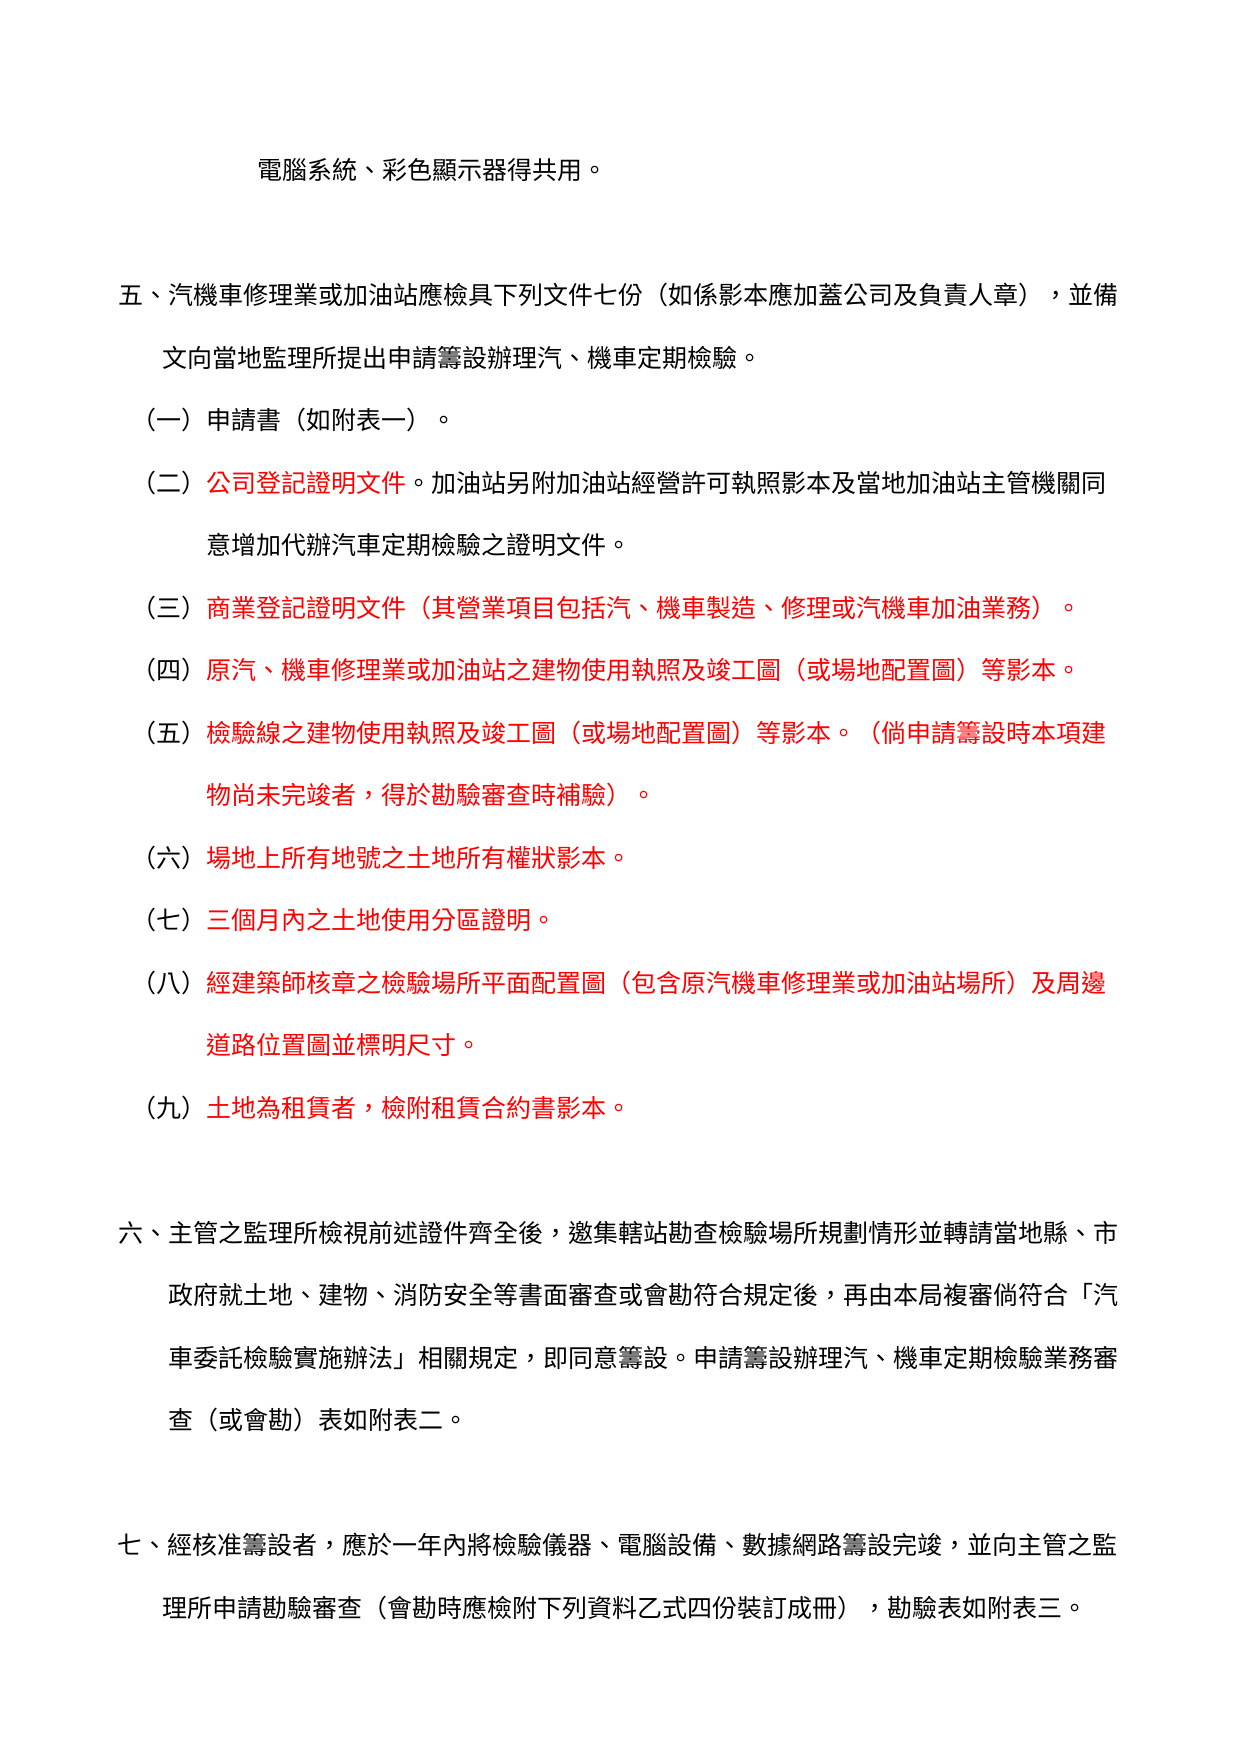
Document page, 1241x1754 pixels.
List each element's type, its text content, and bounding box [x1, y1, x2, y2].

list 申請辦理汽車檢驗者，得兼辦機車檢驗，大型車檢驗線總長須合計三十五公尺以上、小型車檢驗線總長須合計三十公尺以上，另汽、機車之檢驗儀器應有適當間隔，電腦系統、彩色顯示器得共用。 [148, 127, 1122, 189]
text （一）申請書（如附表一）。 [132, 377, 1122, 439]
text （二）公司登記證明文件。加油站另附加油站經營許可執照影本及當地加油站主管機關同意增加代辦汽車定期檢驗之證明文件。 [132, 439, 1122, 564]
text 七、經核准籌設者，應於一年內將檢驗儀器、電腦設備、數據網路籌設完竣，並向主管之監理所申請勘驗審查（會勘時應檢附下列資料乙式四份裝訂成冊），勘驗表如附表三。 [117, 1502, 1122, 1627]
text （五）檢驗線之建物使用執照及竣工圖（或場地配置圖）等影本。（倘申請籌設時本項建物尚未完竣者，得於勘驗審查時補驗）。 [132, 689, 1122, 814]
text 六、主管之監理所檢視前述證件齊全後，邀集轄站勘查檢驗場所規劃情形並轉請當地縣、市政府就土地、建物、消防安全等書面審查或會勘符合規定後，再由本局複審倘符合「汽車委託檢驗實施辦法」相關規定，即同意籌設。申請籌設辦理汽、機車定期檢驗業務審查（或會勘）表如附表二。 [118, 1189, 1122, 1439]
text （三）商業登記證明文件（其營業項目包括汽、機車製造、修理或汽機車加油業務）。 [132, 564, 1122, 627]
text （七）三個月內之土地使用分區證明。 [132, 877, 1122, 939]
text （九）土地為租賃者，檢附租賃合約書影本。 [132, 1064, 1122, 1127]
text （四）原汽、機車修理業或加油站之建物使用執照及竣工圖（或場地配置圖）等影本。 [132, 627, 1122, 689]
text 五、汽機車修理業或加油站應檢具下列文件七份（如係影本應加蓋公司及負責人章），並備文向當地監理所提出申請籌設辦理汽、機車定期檢驗。 [118, 252, 1122, 377]
text （八）經建築師核章之檢驗場所平面配置圖（包含原汽機車修理業或加油站場所）及周邊道路位置圖並標明尺寸。 [132, 939, 1122, 1064]
text （六）場地上所有地號之土地所有權狀影本。 [132, 814, 1122, 877]
